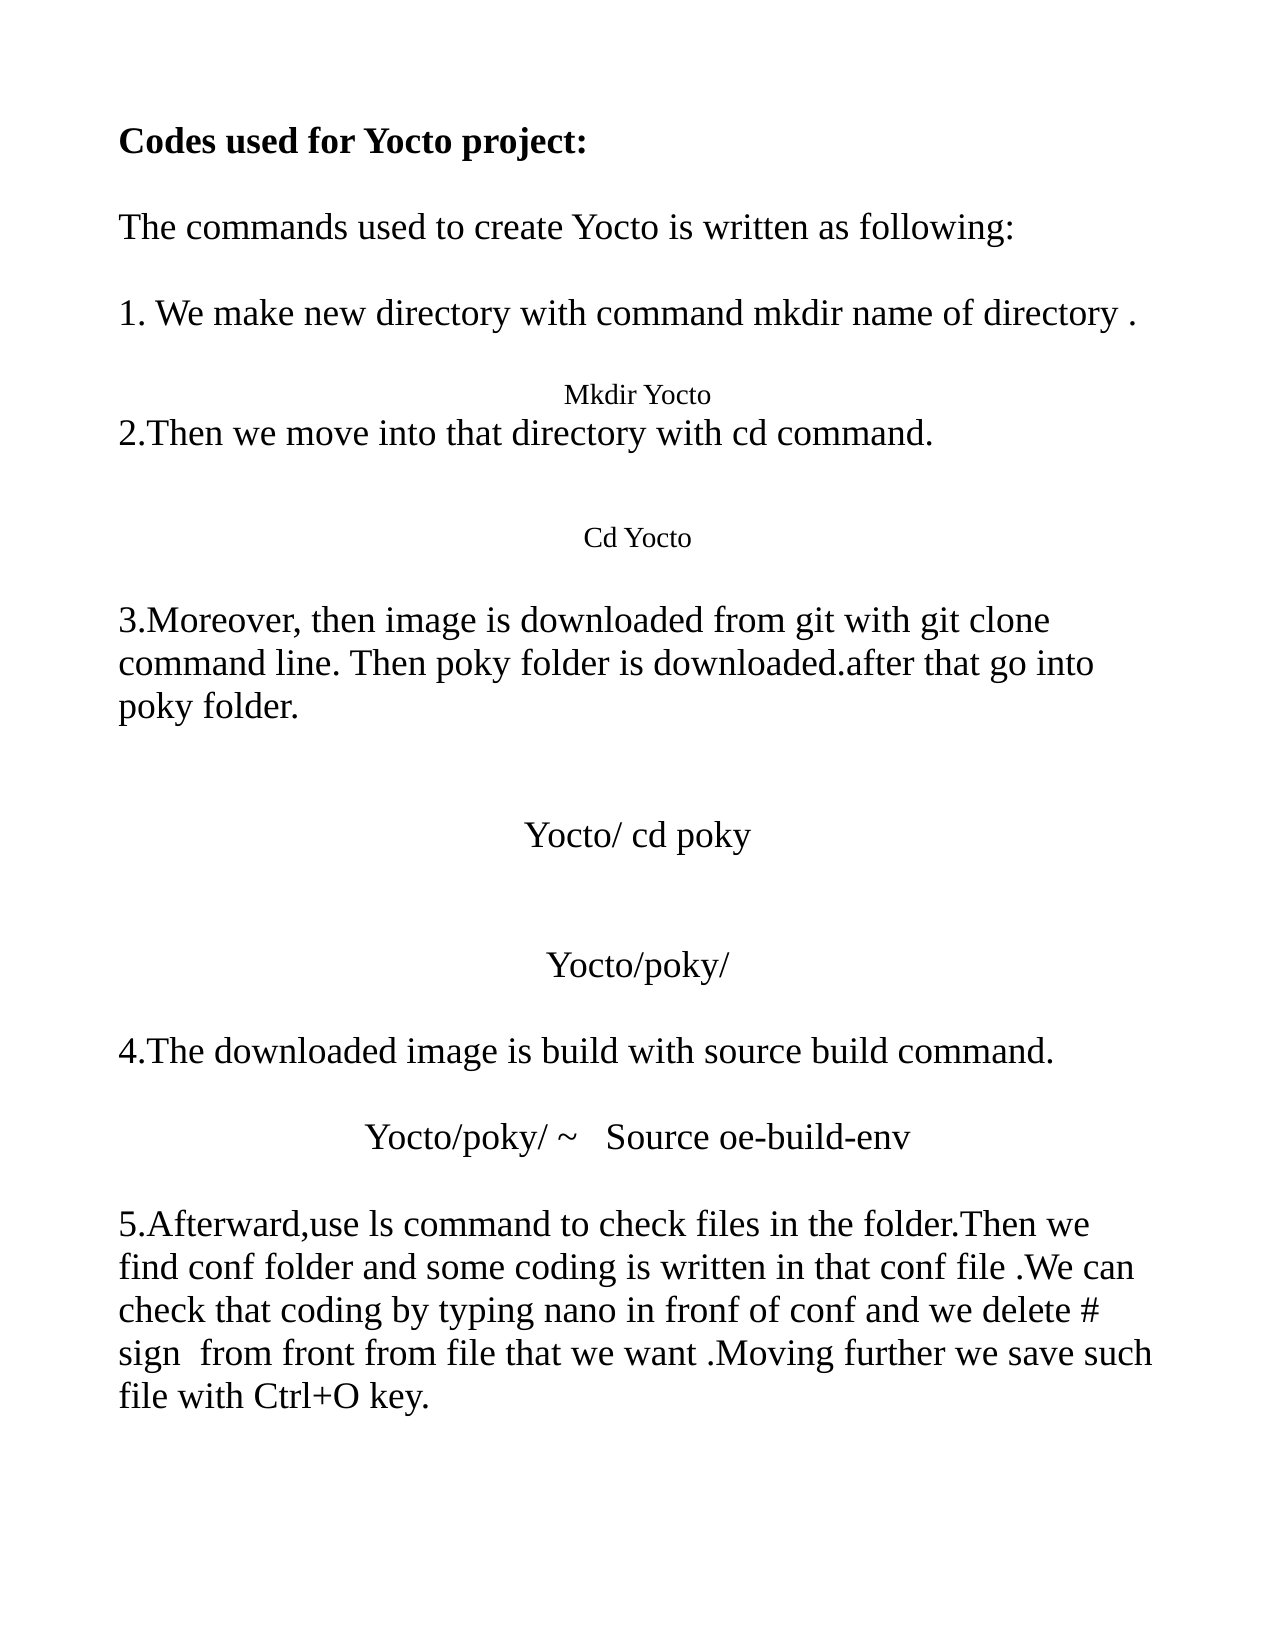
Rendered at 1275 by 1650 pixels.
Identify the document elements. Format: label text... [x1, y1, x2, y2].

text Codes used for Yocto project: [118, 118, 1157, 161]
text 3.Moreover, then image is downloaded from git with git clone command line. Then poky folder is downloaded.after that go into poky folder. [118, 597, 1157, 727]
text Yocto/ cd poky [118, 813, 1157, 856]
text Yocto/poky/ [118, 942, 1157, 985]
text Cd Yocto [118, 521, 1157, 554]
text 5.Afterward,use ls command to check files in the folder.Then we find conf folder and some coding is written in that conf file .We can check that coding by typing nano in fronf of conf and we delete # sign from front from file that we want .Moving further we save such file with Ctrl+O key. [118, 1201, 1157, 1417]
text 1. We make new directory with command mkdir name of directory . [118, 291, 1157, 334]
text Yocto/poky/ ~ Source oe-build-env [118, 1115, 1157, 1158]
text 4.The downloaded image is build with source build command. [118, 1028, 1157, 1072]
text Mkdir Yocto [118, 377, 1157, 410]
text 2.Then we move into that directory with cd command. [118, 410, 1157, 453]
text The commands used to create Yocto is written as following: [118, 204, 1157, 247]
